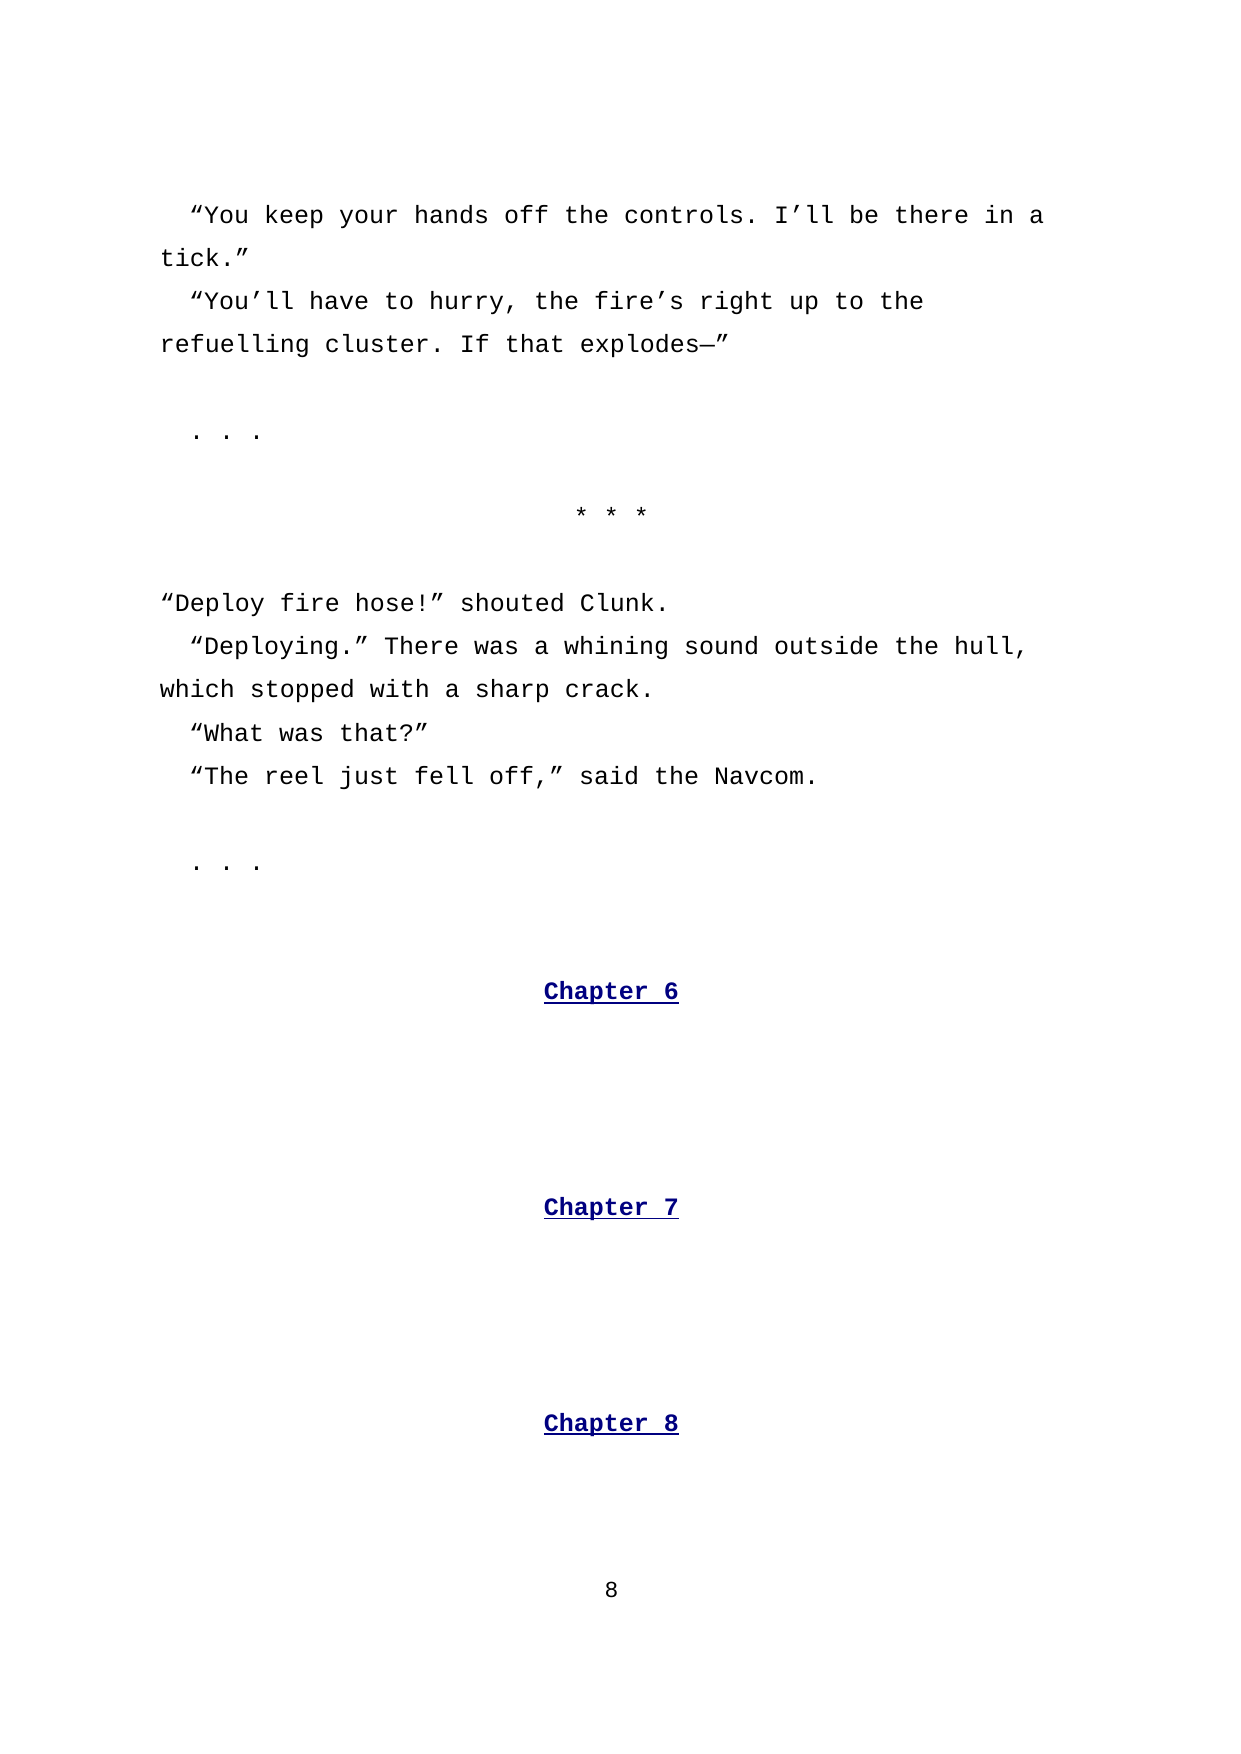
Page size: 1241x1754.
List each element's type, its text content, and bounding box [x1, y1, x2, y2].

text “What was that?” [159, 706, 1063, 749]
subtitle * * * [159, 491, 1063, 534]
text “The reel just fell off,” said the Navcom. [159, 749, 1063, 793]
subtitle Chapter 8 [159, 1396, 1063, 1439]
text . . . [159, 836, 1063, 879]
text “Deploy fire hose!” shouted Clunk. [159, 577, 1063, 620]
text “Deploying.” There was a whining sound outside the hull, which stopped with a sharp crack. [159, 620, 1063, 706]
subtitle Chapter 7 [159, 1181, 1063, 1224]
text “You keep your hands off the controls. I’ll be there in a tick.” [159, 189, 1063, 275]
text . . . [159, 404, 1063, 448]
subtitle Chapter 6 [159, 965, 1063, 1008]
text “You’ll have to hurry, the fire’s right up to the refuelling cluster. If that explodes—” [159, 275, 1063, 361]
